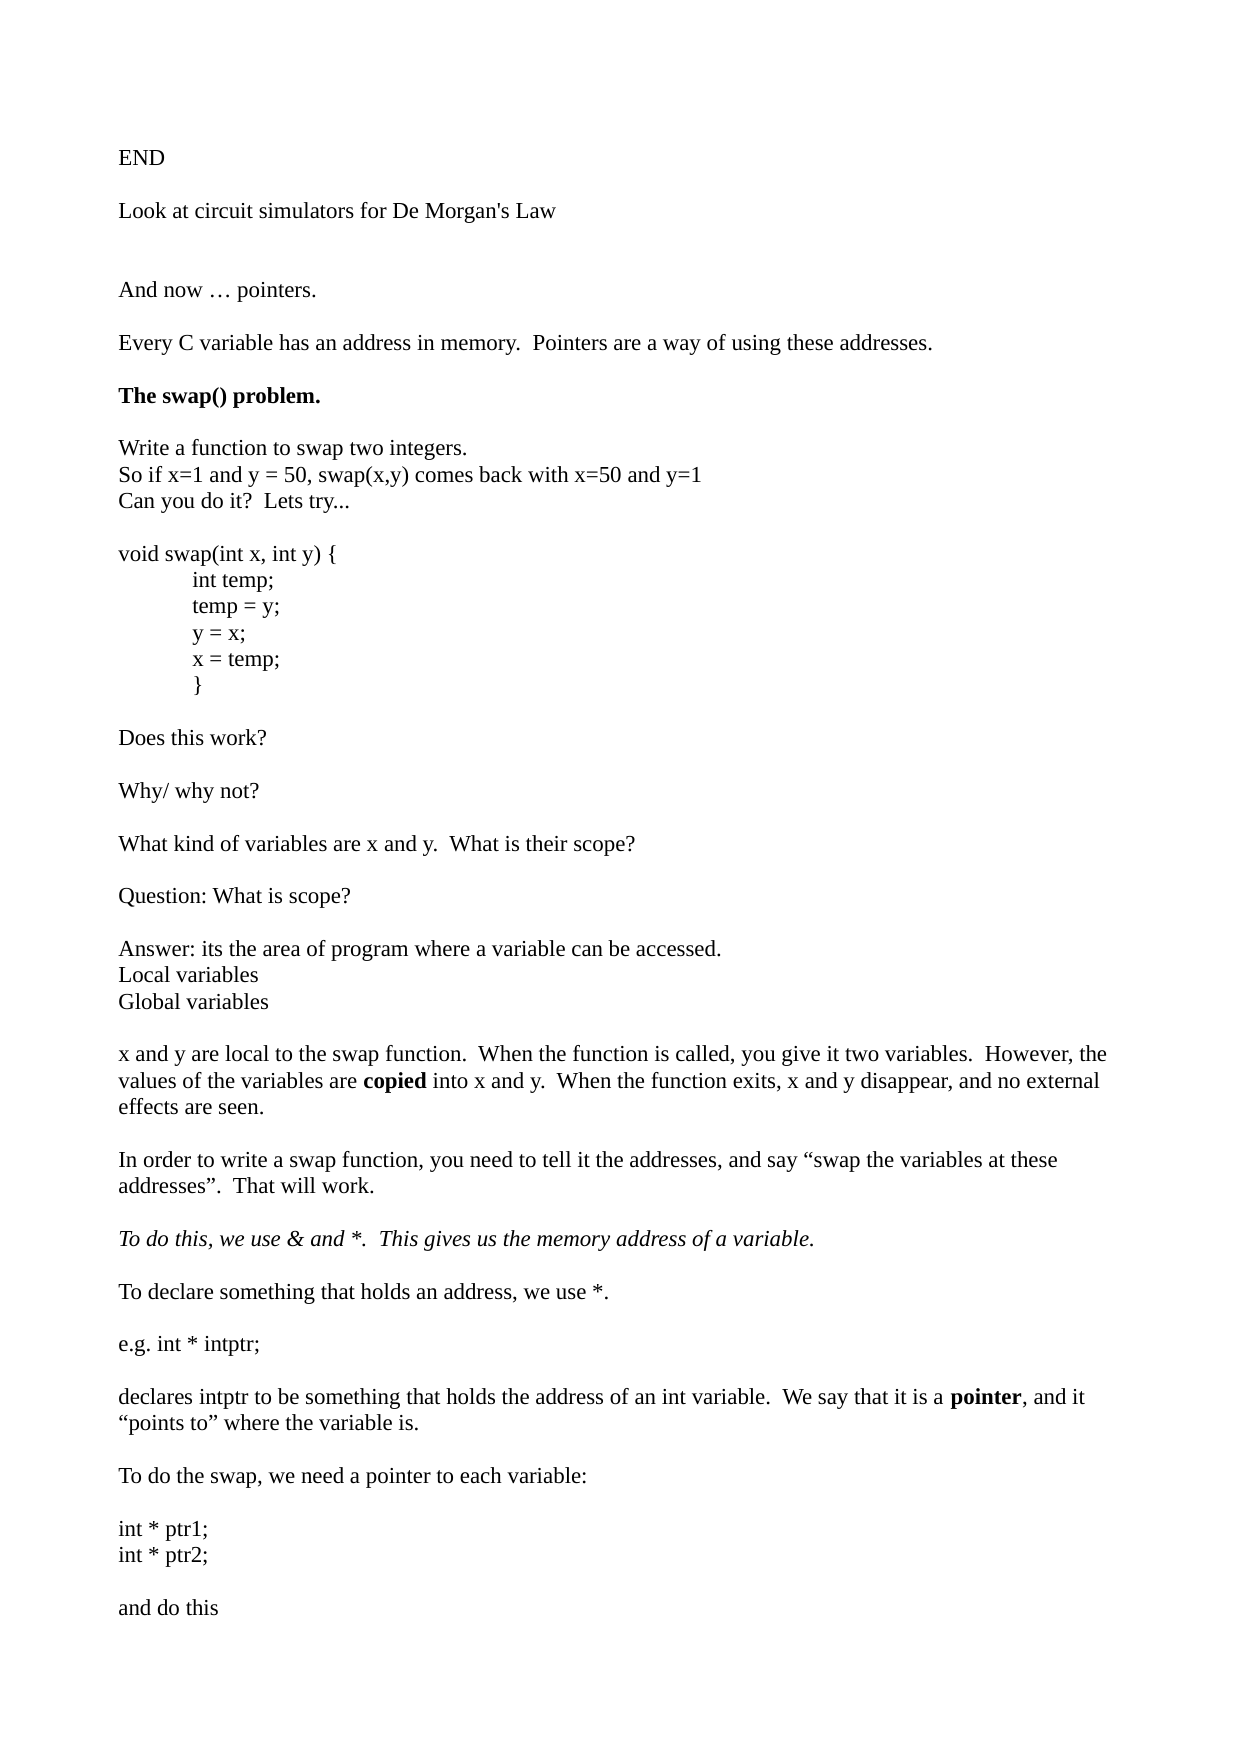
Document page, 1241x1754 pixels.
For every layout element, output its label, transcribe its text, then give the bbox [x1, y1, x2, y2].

text int * ptr1; [118, 1515, 1122, 1541]
text To do this, we use & and *. This gives us the memory address of a variable. [118, 1225, 1122, 1251]
text The swap() problem. [118, 382, 1122, 408]
text declares intptr to be something that holds the address of an int variable. We say that it is a pointer, and it “points to” where the variable is. [118, 1383, 1122, 1436]
text What kind of variables are x and y. What is their scope? [118, 830, 1122, 856]
text Does this work? [118, 724, 1122, 751]
text e.g. int * intptr; [118, 1330, 1122, 1357]
text Every C variable has an address in memory. Pointers are a way of using these addresses. [118, 329, 1122, 355]
text Can you do it? Lets try... [118, 487, 1122, 513]
text Global variables [118, 988, 1122, 1014]
text void swap(int x, int y) { [118, 540, 1122, 566]
text So if x=1 and y = 50, swap(x,y) comes back with x=50 and y=1 [118, 461, 1122, 487]
text END [118, 144, 1122, 171]
text x = temp; [118, 645, 1122, 672]
text int temp; [118, 566, 1122, 592]
text And now … pointers. [118, 276, 1122, 303]
text To declare something that holds an address, we use *. [118, 1278, 1122, 1304]
text In order to write a swap function, you need to tell it the addresses, and say “swap the variables at these addresses”. That will work. [118, 1146, 1122, 1199]
text x and y are local to the swap function. When the function is called, you give it two variables. However, the values of the variables are copied into x and y. When the function exits, x and y disappear, and no external effects are seen. [118, 1041, 1122, 1119]
text Look at circuit simulators for De Morgan's Law [118, 197, 1122, 223]
text Answer: its the area of program where a variable can be accessed. [118, 935, 1122, 961]
text } [118, 672, 1122, 698]
text Write a function to swap two integers. [118, 434, 1122, 461]
text temp = y; [118, 592, 1122, 619]
text Why/ why not? [118, 777, 1122, 803]
text Question: What is scope? [118, 882, 1122, 909]
text y = x; [118, 619, 1122, 645]
text Local variables [118, 961, 1122, 988]
text and do this [118, 1594, 1122, 1620]
text int * ptr2; [118, 1541, 1122, 1568]
text To do the swap, we need a pointer to each variable: [118, 1462, 1122, 1488]
